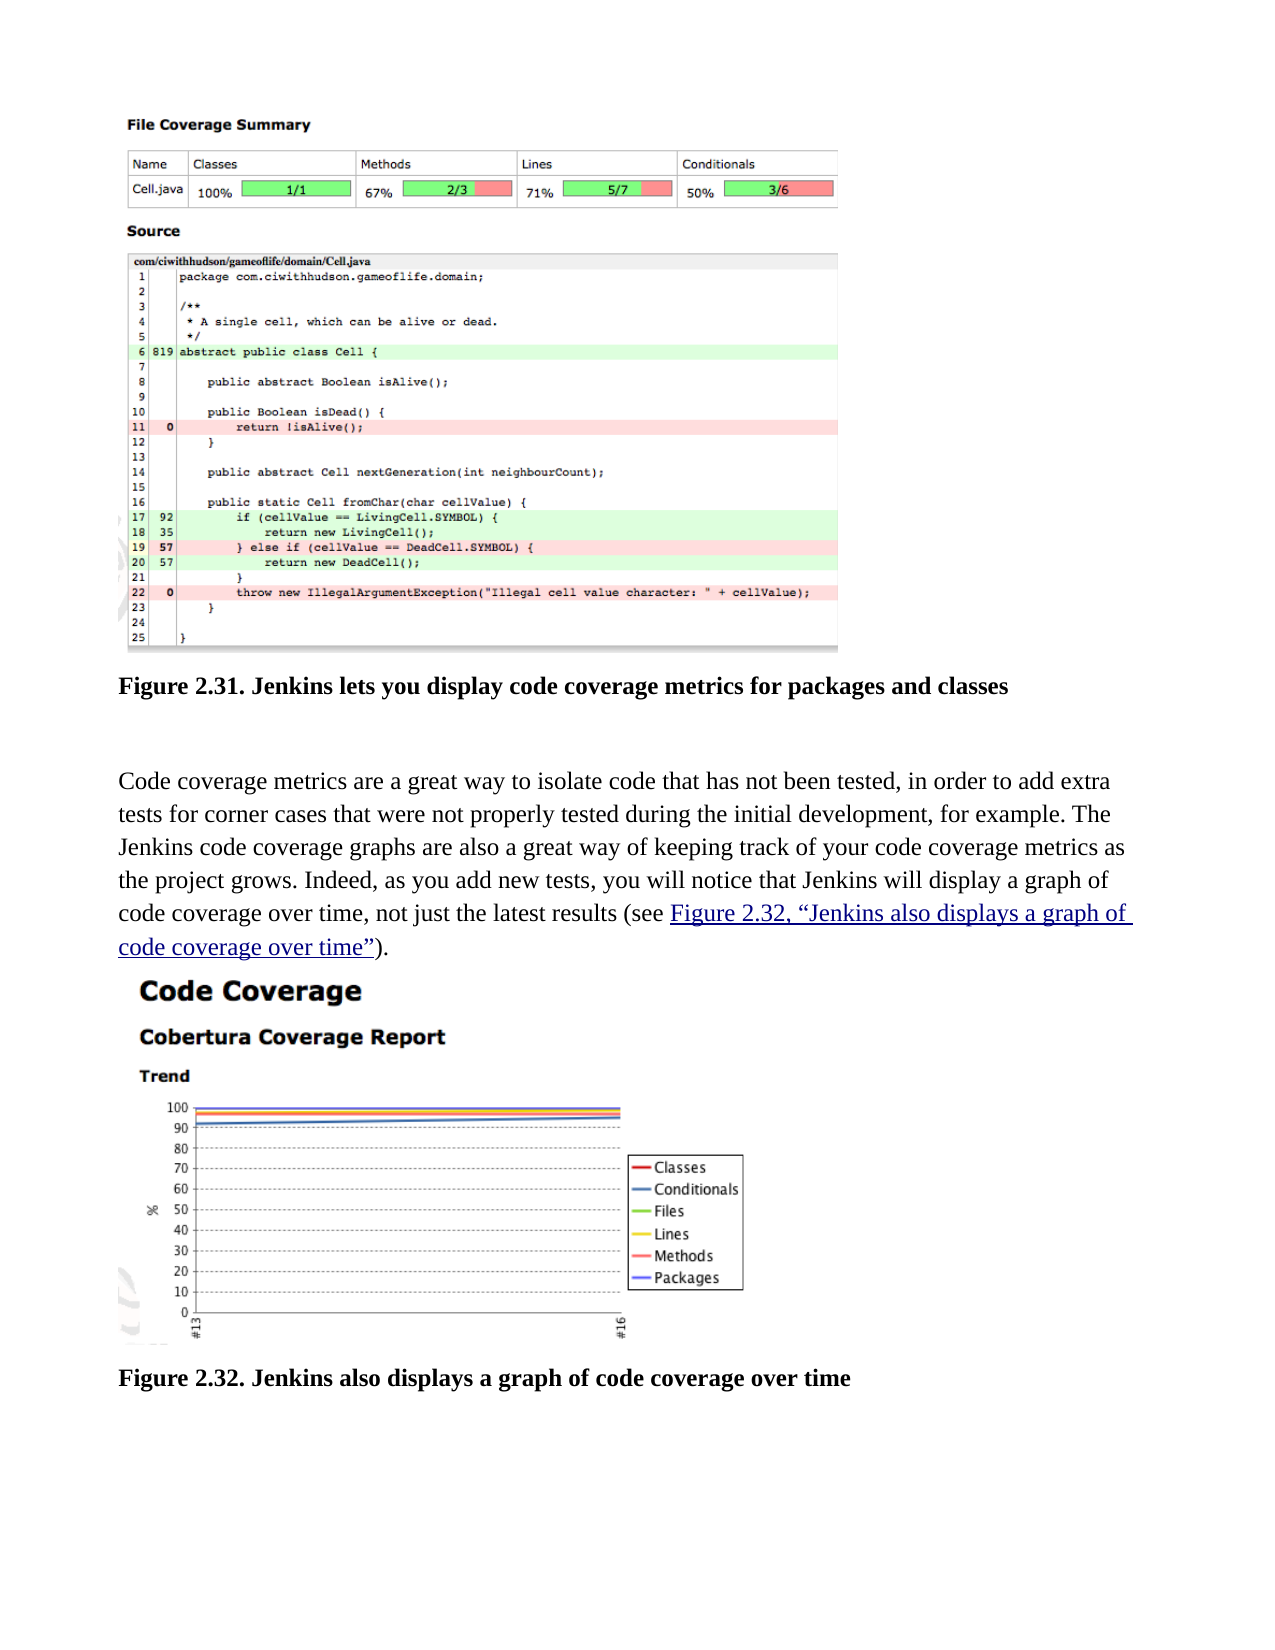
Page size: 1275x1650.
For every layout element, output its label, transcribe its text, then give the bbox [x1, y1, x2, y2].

text Code coverage metrics are a great way to isolate code that has not been tested, in order to add extra tests for corner cases that were not properly tested during the initial development, for example. The Jenkins code coverage graphs are also a great way of keeping track of your code coverage metrics as the project grows. Indeed, as you add new tests, you will notice that Jenkins will display a graph of code coverage over time, not just the latest results (see Figure 2.32, “Jenkins also displays a graph of code coverage over time”). [118, 766, 1157, 960]
picture [118, 118, 838, 653]
text Figure 2.32. Jenkins also displays a graph of code coverage over time [118, 1363, 1157, 1392]
picture [118, 979, 744, 1345]
text Figure 2.31. Jenkins lets you display code coverage metrics for packages and classes [118, 671, 1157, 700]
